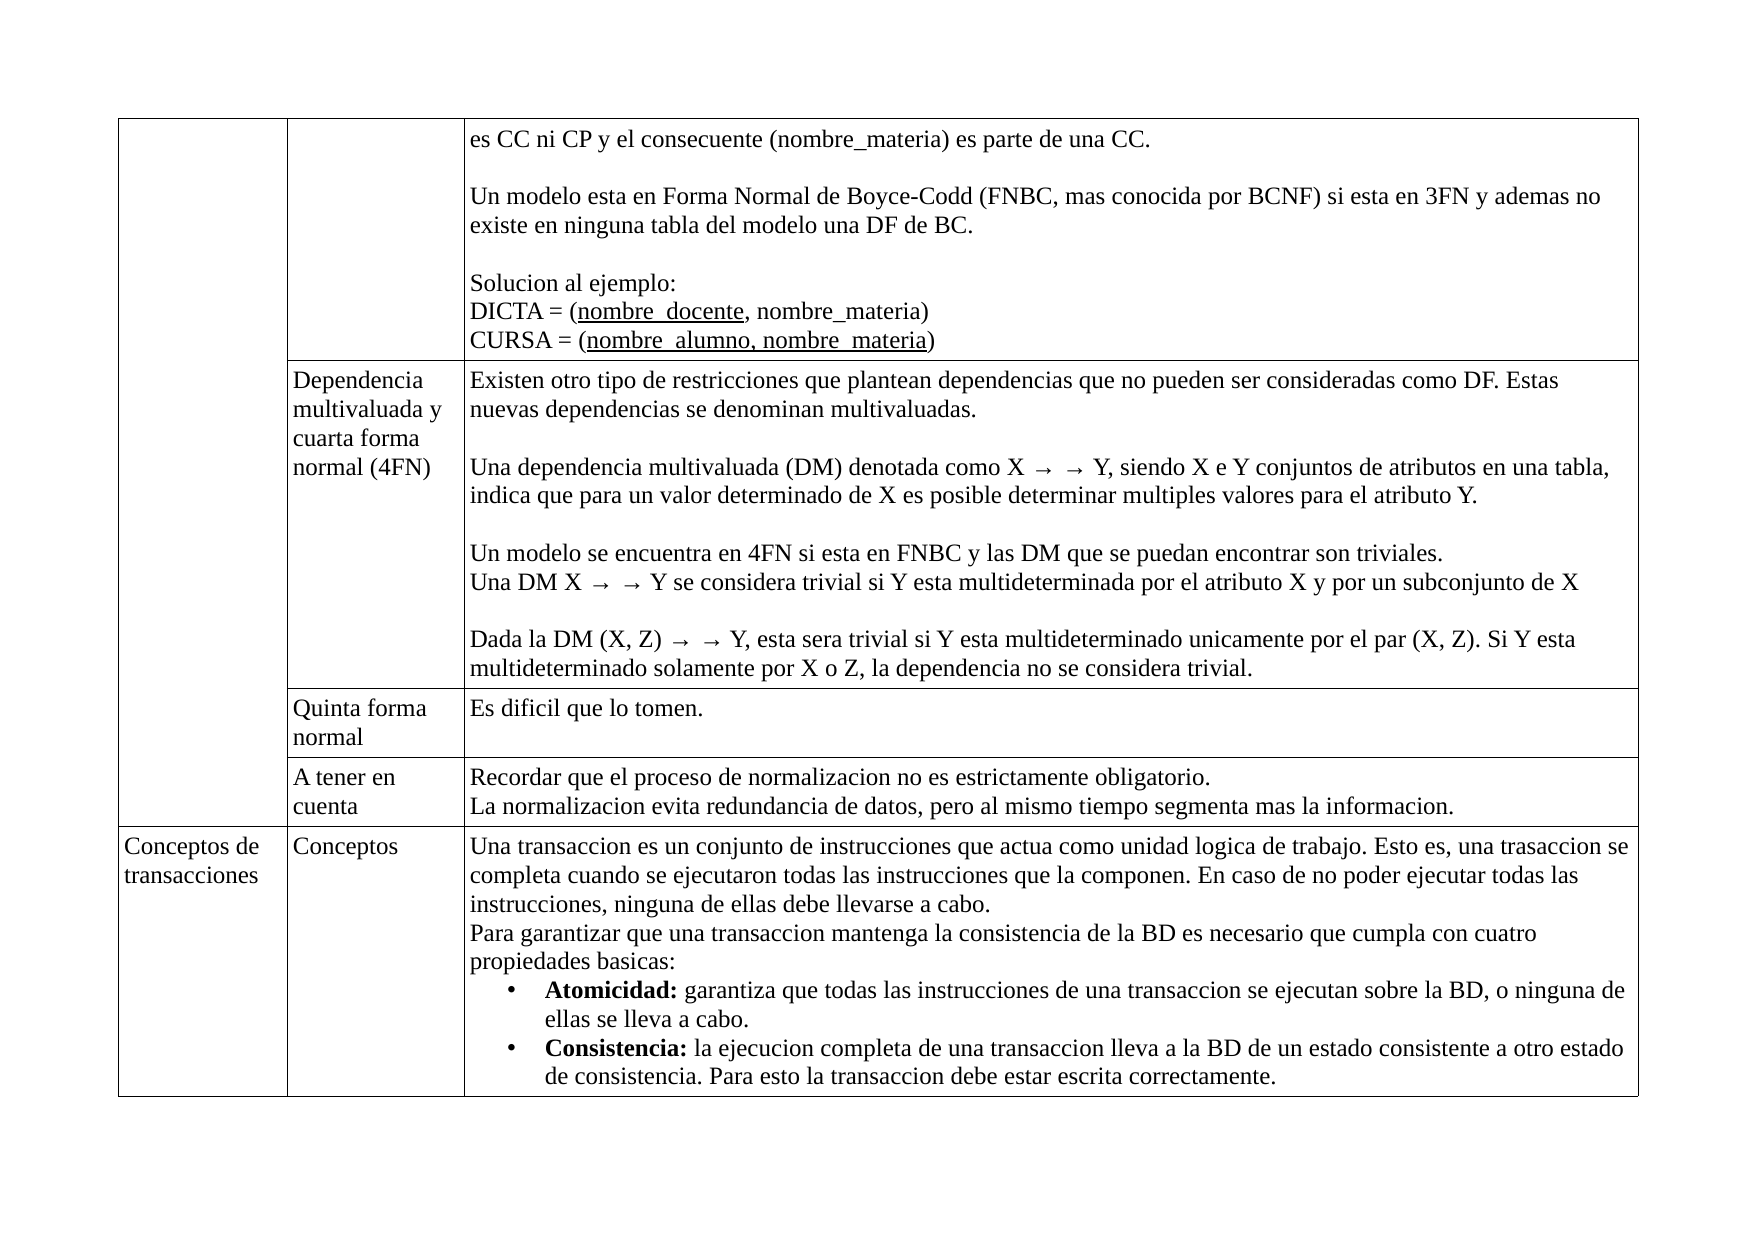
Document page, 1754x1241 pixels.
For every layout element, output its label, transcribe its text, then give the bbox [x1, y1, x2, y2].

table_cell Una transaccion es un conjunto de instrucciones que actua como unidad logica de trabajo. Esto es, una trasaccion se completa cuando se ejecutaron todas las instrucciones que la componen. En caso de no poder ejecutar todas las instrucciones, ninguna de ellas debe llevarse a cabo. Para garantizar que una transaccion mantenga la consistencia de la BD es necesario que cumpla con cuatro propiedades basicas: Atomicidad: garantiza que todas las instrucciones de una transaccion se ejecutan sobre la BD, o ninguna de ellas se lleva a cabo. Consistencia: la ejecucion completa de una transaccion lleva a la BD de un estado consistente a otro estado de consistencia. Para esto la transaccion debe estar escrita correctamente. Aislamiento: cada transaccion actua como unica en el sistema. Esto significa que la ejecucion de una transaccion, T1, no debe afectar la ejecucion simultanea de otra transaccion, T2. Durabilidad: una vez finalizada una transaccion, los efectos producidos en la BD son permamentes. [465, 827, 1638, 1096]
table_cell A tener en cuenta [288, 758, 464, 826]
table_cell Dependencia multivaluada y cuarta forma normal (4FN) [288, 361, 464, 687]
table_cell Conceptos [288, 827, 464, 1096]
table_cell Es dificil que lo tomen. [465, 689, 1638, 757]
table_cell es CC ni CP y el consecuente (nombre_materia) es parte de una CC. Un modelo esta en Forma Normal de Boyce-Codd (FNBC, mas conocida por BCNF) si esta en 3FN y ademas no existe en ninguna tabla del modelo una DF de BC. Solucion al ejemplo: DICTA = (nombre_docente, nombre_materia) CURSA = (nombre_alumno, nombre_materia) [465, 119, 1638, 360]
table_cell Existen otro tipo de restricciones que plantean dependencias que no pueden ser consideradas como DF. Estas nuevas dependencias se denominan multivaluadas. Una dependencia multivaluada (DM) denotada como X → → Y, siendo X e Y conjuntos de atributos en una tabla, indica que para un valor determinado de X es posible determinar multiples valores para el atributo Y. Un modelo se encuentra en 4FN si esta en FNBC y las DM que se puedan encontrar son triviales. Una DM X → → Y se considera trivial si Y esta multideterminada por el atributo X y por un subconjunto de X Dada la DM (X, Z) → → Y, esta sera trivial si Y esta multideterminado unicamente por el par (X, Z). Si Y esta multideterminado solamente por X o Z, la dependencia no se considera trivial. [465, 361, 1638, 687]
table_cell [119, 119, 287, 826]
table_cell Recordar que el proceso de normalizacion no es estrictamente obligatorio. La normalizacion evita redundancia de datos, pero al mismo tiempo segmenta mas la informacion. [465, 758, 1638, 826]
table_cell Conceptos de transacciones [119, 827, 287, 1096]
table_cell [288, 119, 464, 360]
table_cell Quinta forma normal [288, 689, 464, 757]
